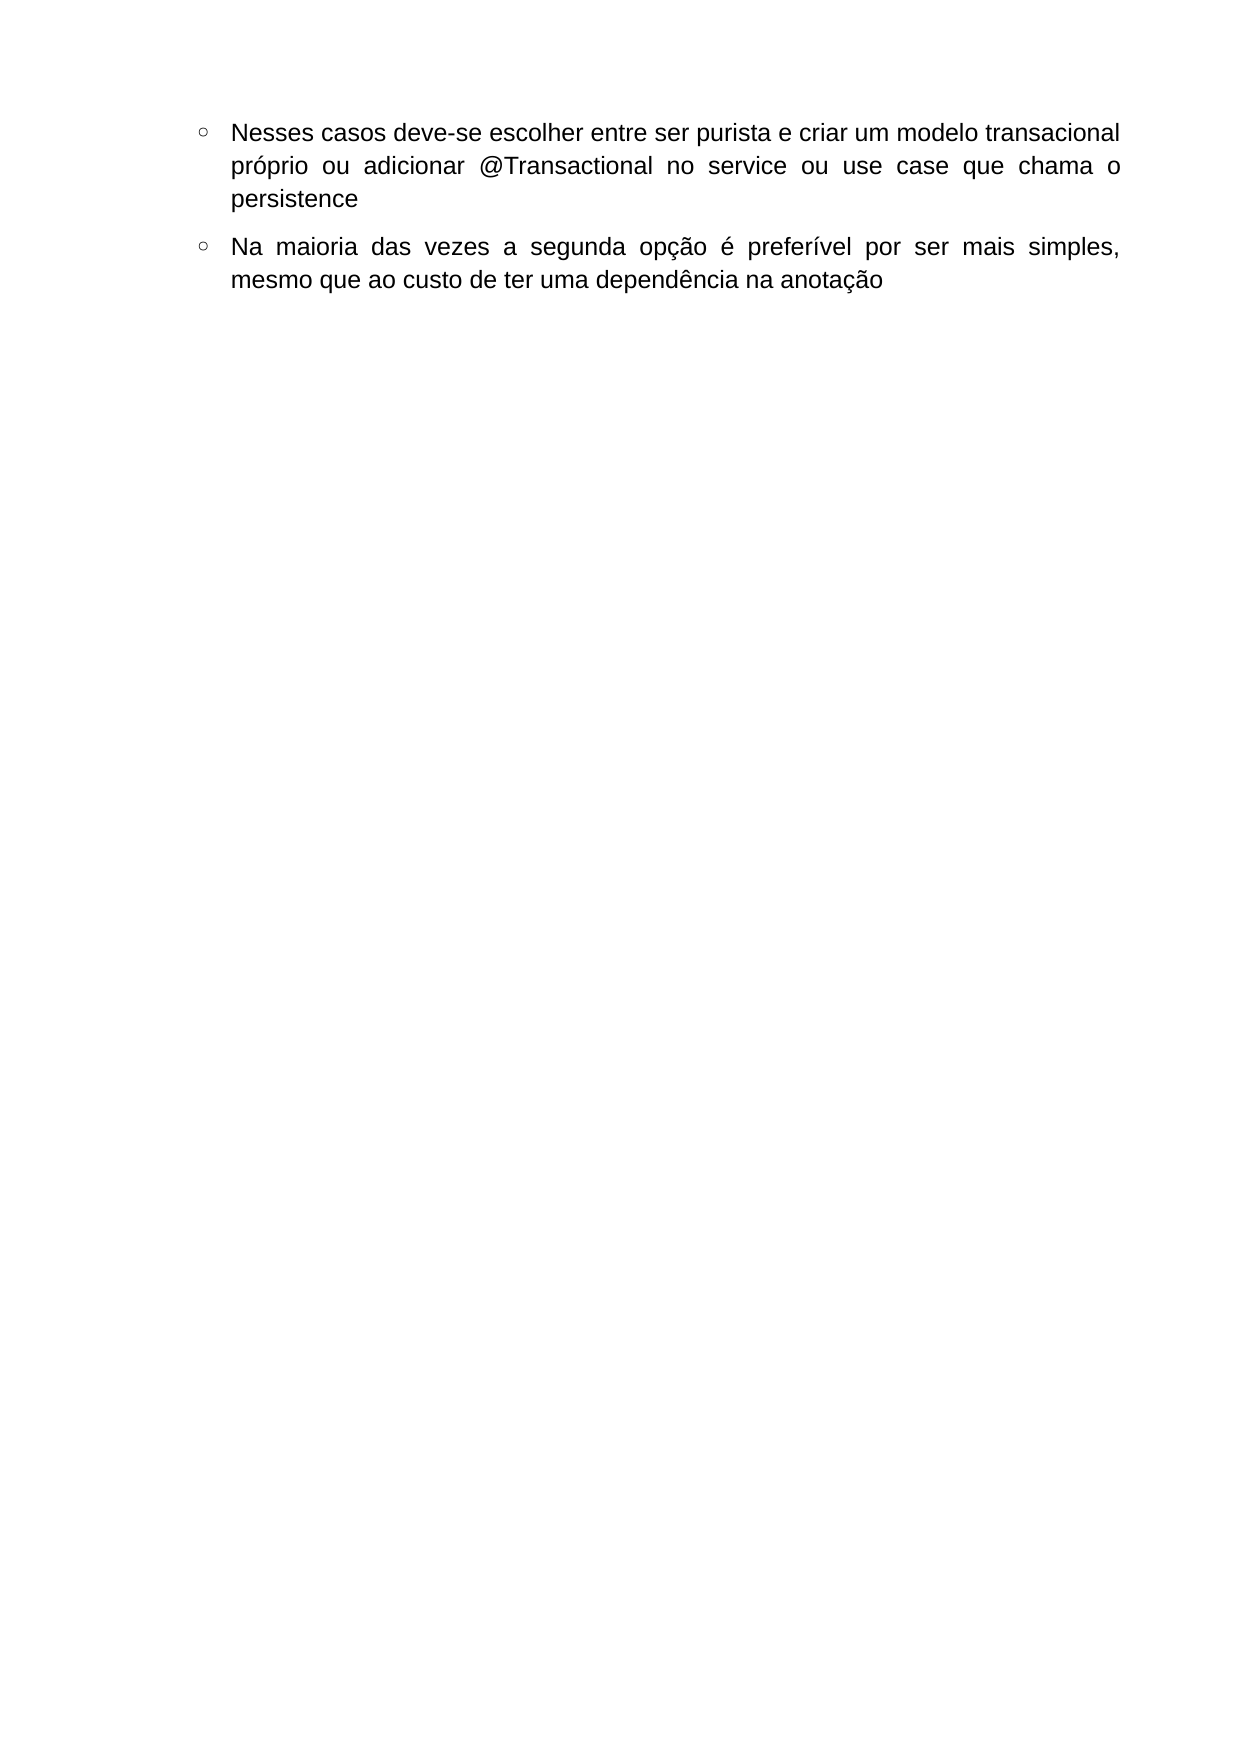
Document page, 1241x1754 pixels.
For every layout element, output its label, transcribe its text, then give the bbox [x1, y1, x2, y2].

list Nesses casos deve-se escolher entre ser purista e criar um modelo transacional próprio ou adicionar @Transactional no service ou use case que chama o persistence [193, 118, 1122, 213]
list Na maioria das vezes a segunda opção é preferível por ser mais simples, mesmo que ao custo de ter uma dependência na anotação [193, 232, 1122, 294]
